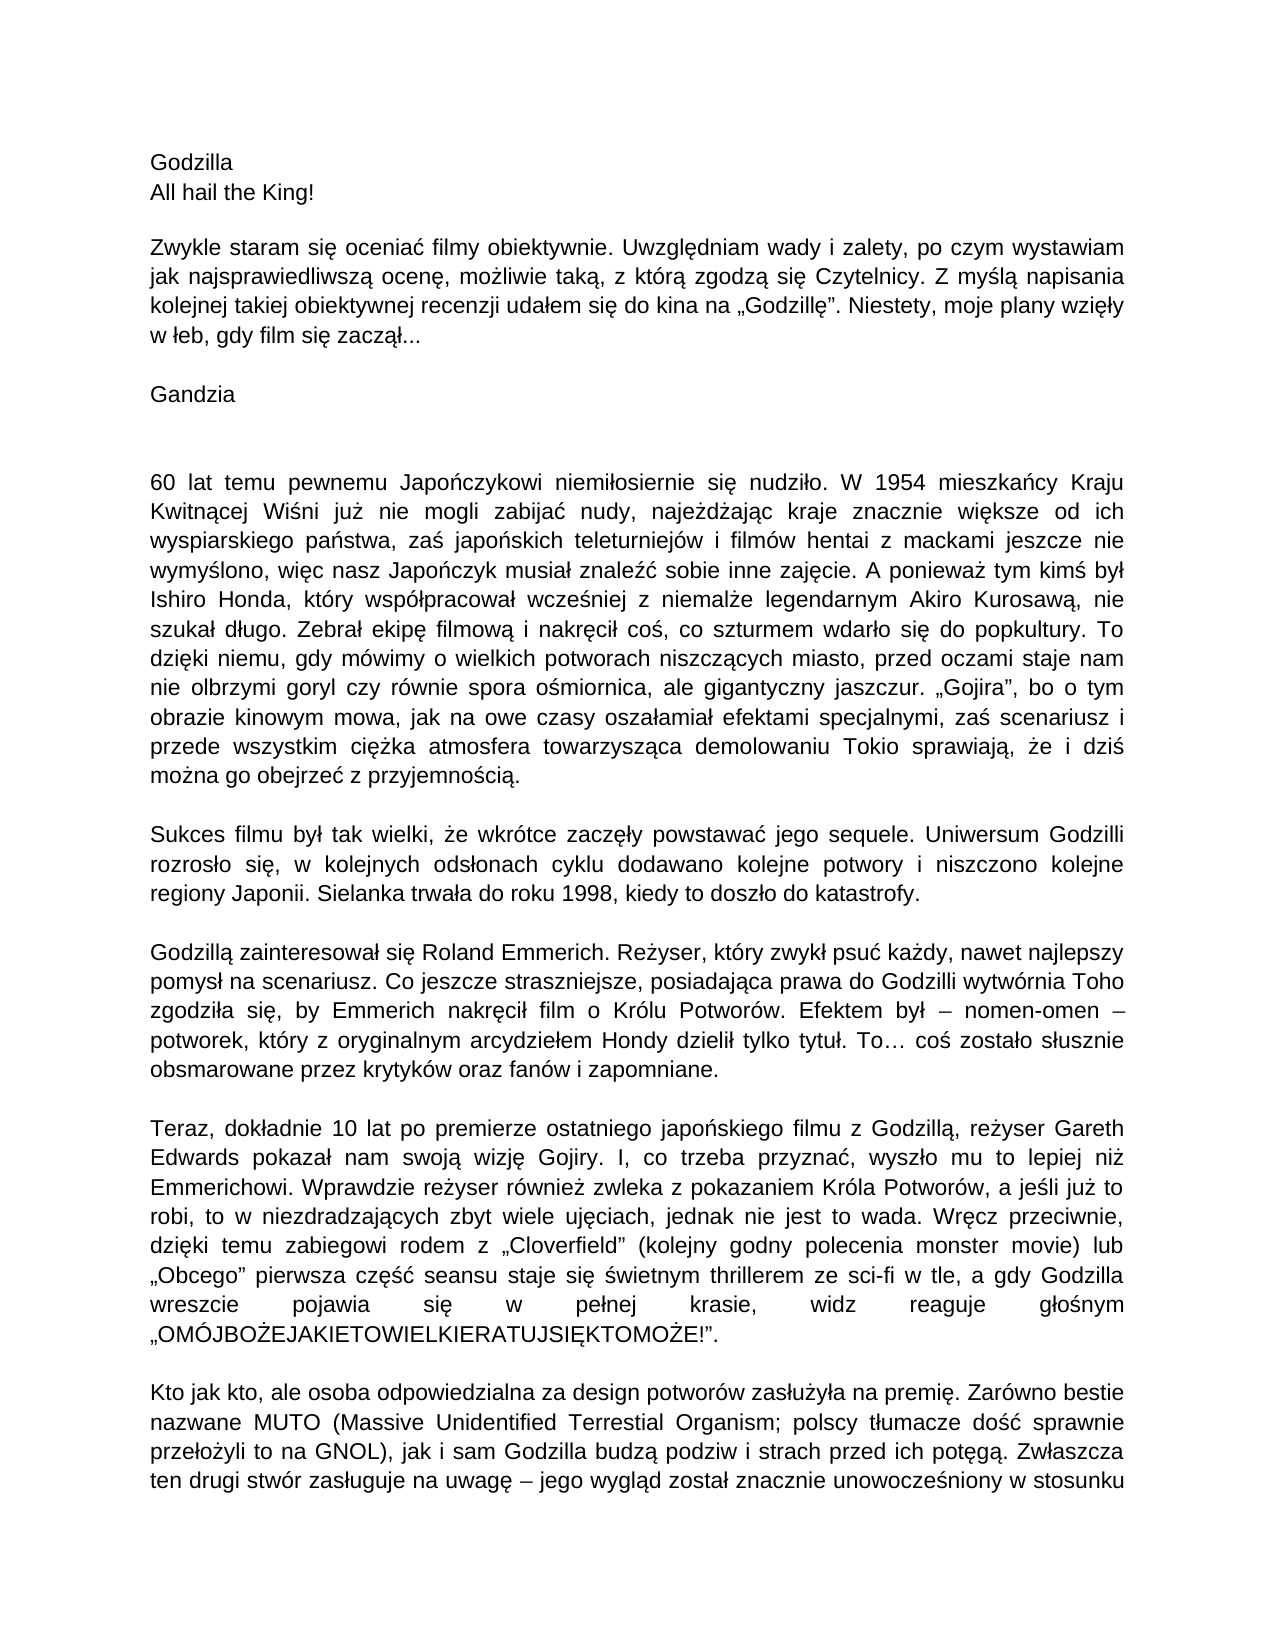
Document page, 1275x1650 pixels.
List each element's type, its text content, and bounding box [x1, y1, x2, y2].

text 60 lat temu pewnemu Japończykowi niemiłosiernie się nudziło. W 1954 mieszkańcy Kraju Kwitnącej Wiśni już nie mogli zabijać nudy, najeżdżając kraje znacznie większe od ich wyspiarskiego państwa, zaś japońskich teleturniejów i filmów hentai z mackami jeszcze nie wymyślono, więc nasz Japończyk musiał znaleźć sobie inne zajęcie. A ponieważ tym kimś był Ishiro Honda, który współpracował wcześniej z niemalże legendarnym Akiro Kurosawą, nie szukał długo. Zebrał ekipę filmową i nakręcił coś, co szturmem wdarło się do popkultury. To dzięki niemu, gdy mówimy o wielkich potworach niszczących miasto, przed oczami staje nam nie olbrzymi goryl czy równie spora ośmiornica, ale gigantyczny jaszczur. „Gojira”, bo o tym obrazie kinowym mowa, jak na owe czasy oszałamiał efektami specjalnymi, zaś scenariusz i przede wszystkim ciężka atmosfera towarzysząca demolowaniu Tokio sprawiają, że i dziś można go obejrzeć z przyjemnością. [150, 469, 1125, 789]
text Kto jak kto, ale osoba odpowiedzialna za design potworów zasłużyła na premię. Zarówno bestie nazwane MUTO (Massive Unidentified Terrestial Organism; polscy tłumacze dość sprawnie przełożyli to na GNOL), jak i sam Godzilla budzą podziw i strach przed ich potęgą. Zwłaszcza ten drugi stwór zasługuje na uwagę – jego wygląd został znacznie unowocześniony w stosunku [150, 1380, 1125, 1494]
text Sukces filmu był tak wielki, że wkrótce zaczęły powstawać jego sequele. Uniwersum Godzilli rozrosło się, w kolejnych odsłonach cyklu dodawano kolejne potwory i niszczono kolejne regiony Japonii. Sielanka trwała do roku 1998, kiedy to doszło do katastrofy. [150, 822, 1125, 906]
text Godzillą zainteresował się Roland Emmerich. Reżyser, który zwykł psuć każdy, nawet najlepszy pomysł na scenariusz. Co jeszcze straszniejsze, posiadająca prawa do Godzilli wytwórnia Toho zgodziła się, by Emmerich nakręcił film o Królu Potworów. Efektem był – nomen-omen – potworek, który z oryginalnym arcydziełem Hondy dzielił tylko tytuł. To… coś zostało słusznie obsmarowane przez krytyków oraz fanów i zapomniane. [150, 939, 1125, 1082]
text Godzilla [150, 150, 1125, 176]
text Zwykle staram się oceniać filmy obiektywnie. Uwzględniam wady i zalety, po czym wystawiam jak najsprawiedliwszą ocenę, możliwie taką, z którą zgodzą się Czytelnicy. Z myślą napisania kolejnej takiej obiektywnej recenzji udałem się do kina na „Godzillę”. Niestety, moje plany wzięły w łeb, gdy film się zaczął... [150, 234, 1125, 348]
text Teraz, dokładnie 10 lat po premierze ostatniego japońskiego filmu z Godzillą, reżyser Gareth Edwards pokazał nam swoją wizję Gojiry. I, co trzeba przyznać, wyszło mu to lepiej niż Emmerichowi. Wprawdzie reżyser również zwleka z pokazaniem Króla Potworów, a jeśli już to robi, to w niezdradzających zbyt wiele ujęciach, jednak nie jest to wada. Wręcz przeciwnie, dzięki temu zabiegowi rodem z „Cloverfield” (kolejny godny polecenia monster movie) lub „Obcego” pierwsza część seansu staje się świetnym thrillerem ze sci-fi w tle, a gdy Godzilla wreszcie pojawia się w pełnej krasie, widz reaguje głośnym „OMÓJBOŻEJAKIETOWIELKIERATUJSIĘKTOMOŻE!”. [150, 1116, 1125, 1347]
text Gandzia [150, 381, 1125, 407]
text All hail the King! [150, 179, 1125, 205]
